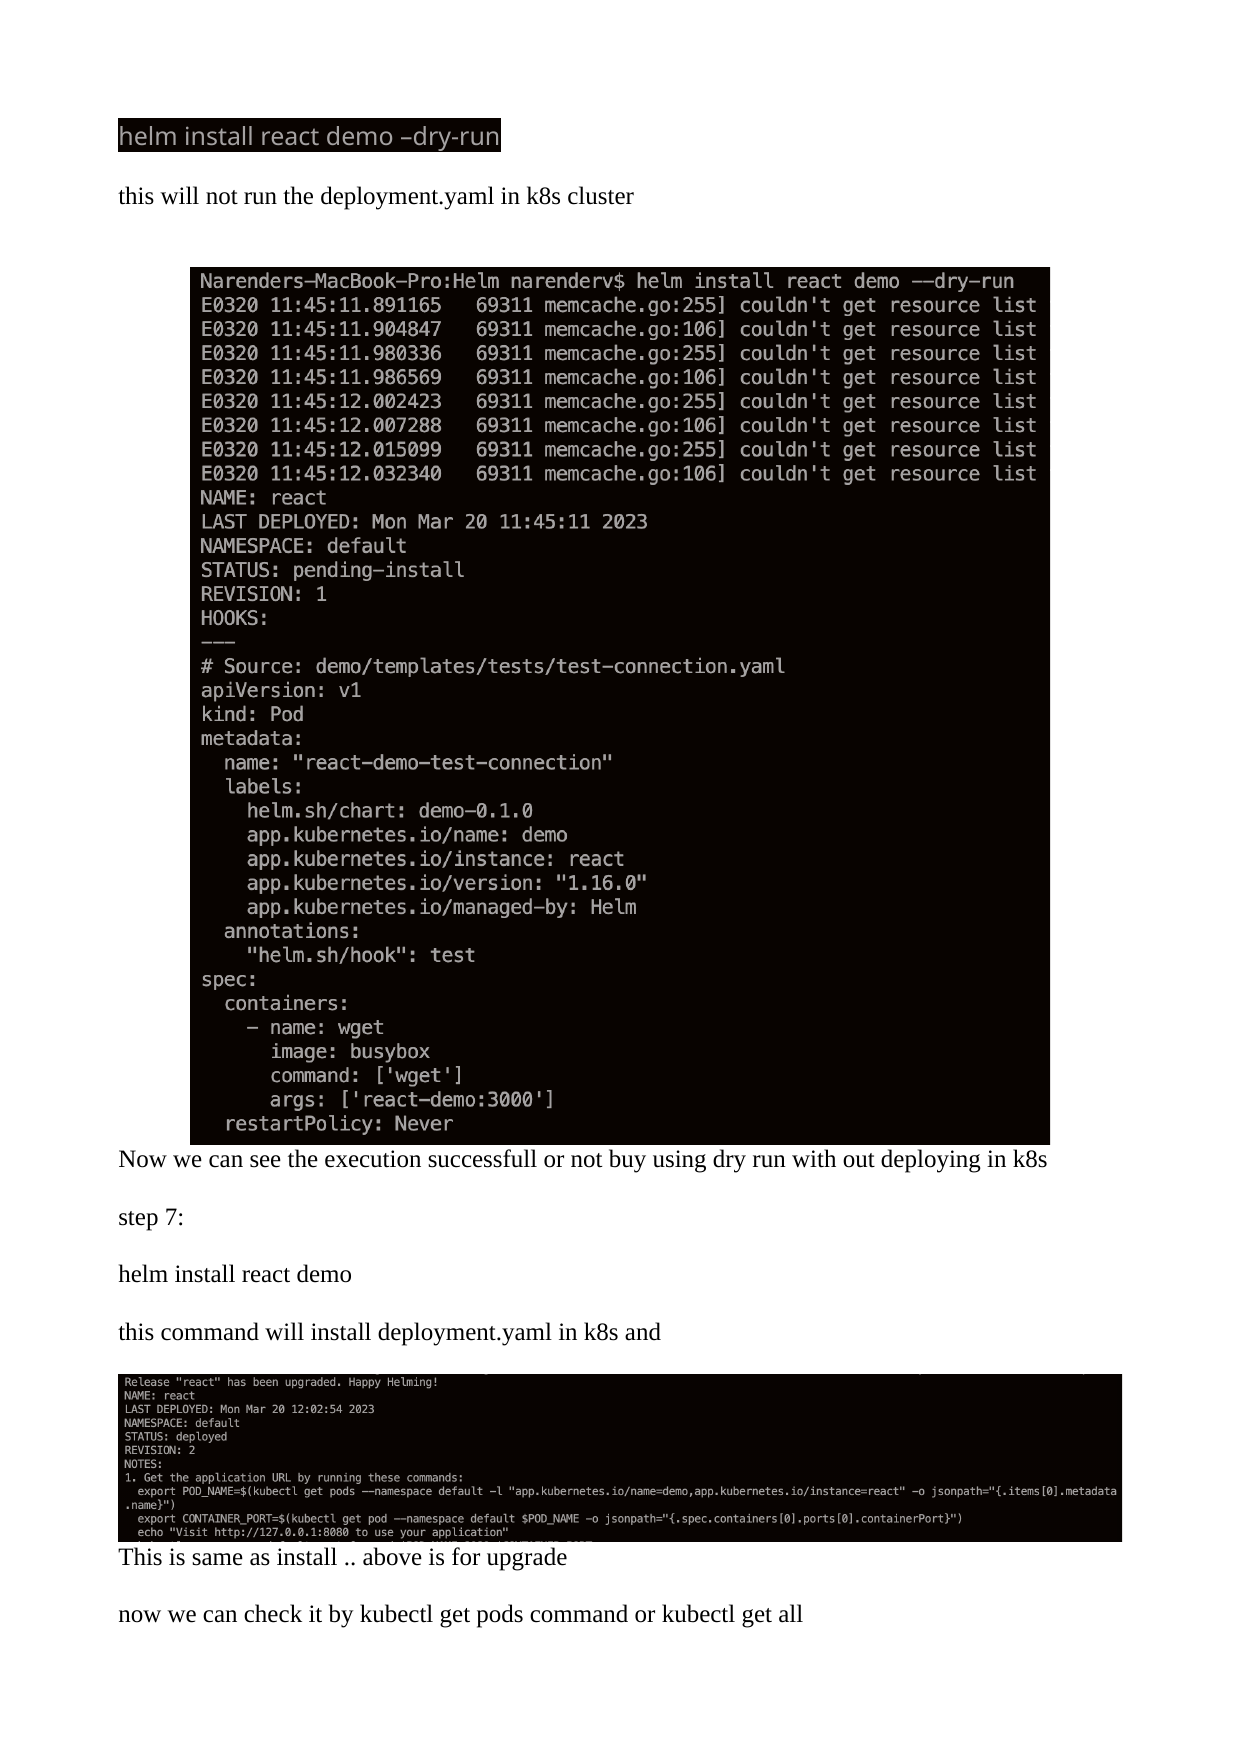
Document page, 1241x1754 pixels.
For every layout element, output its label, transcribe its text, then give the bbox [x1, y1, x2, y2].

text now we can check it by kubectl get pods command or kubectl get all [118, 1599, 1122, 1628]
text this command will install deployment.yaml in k8s and [118, 1317, 1122, 1346]
text helm install react demo –dry-run [118, 118, 1122, 152]
picture [118, 1374, 1123, 1542]
text step 7: [118, 1202, 1122, 1231]
text This is same as install .. above is for upgrade [118, 1542, 1122, 1570]
text this will not run the deployment.yaml in k8s cluster [118, 181, 1122, 210]
picture [190, 267, 1051, 1145]
text Now we can see the execution successfull or not buy using dry run with out deploying in k8s [118, 267, 1122, 1173]
text helm install react demo [118, 1259, 1122, 1288]
